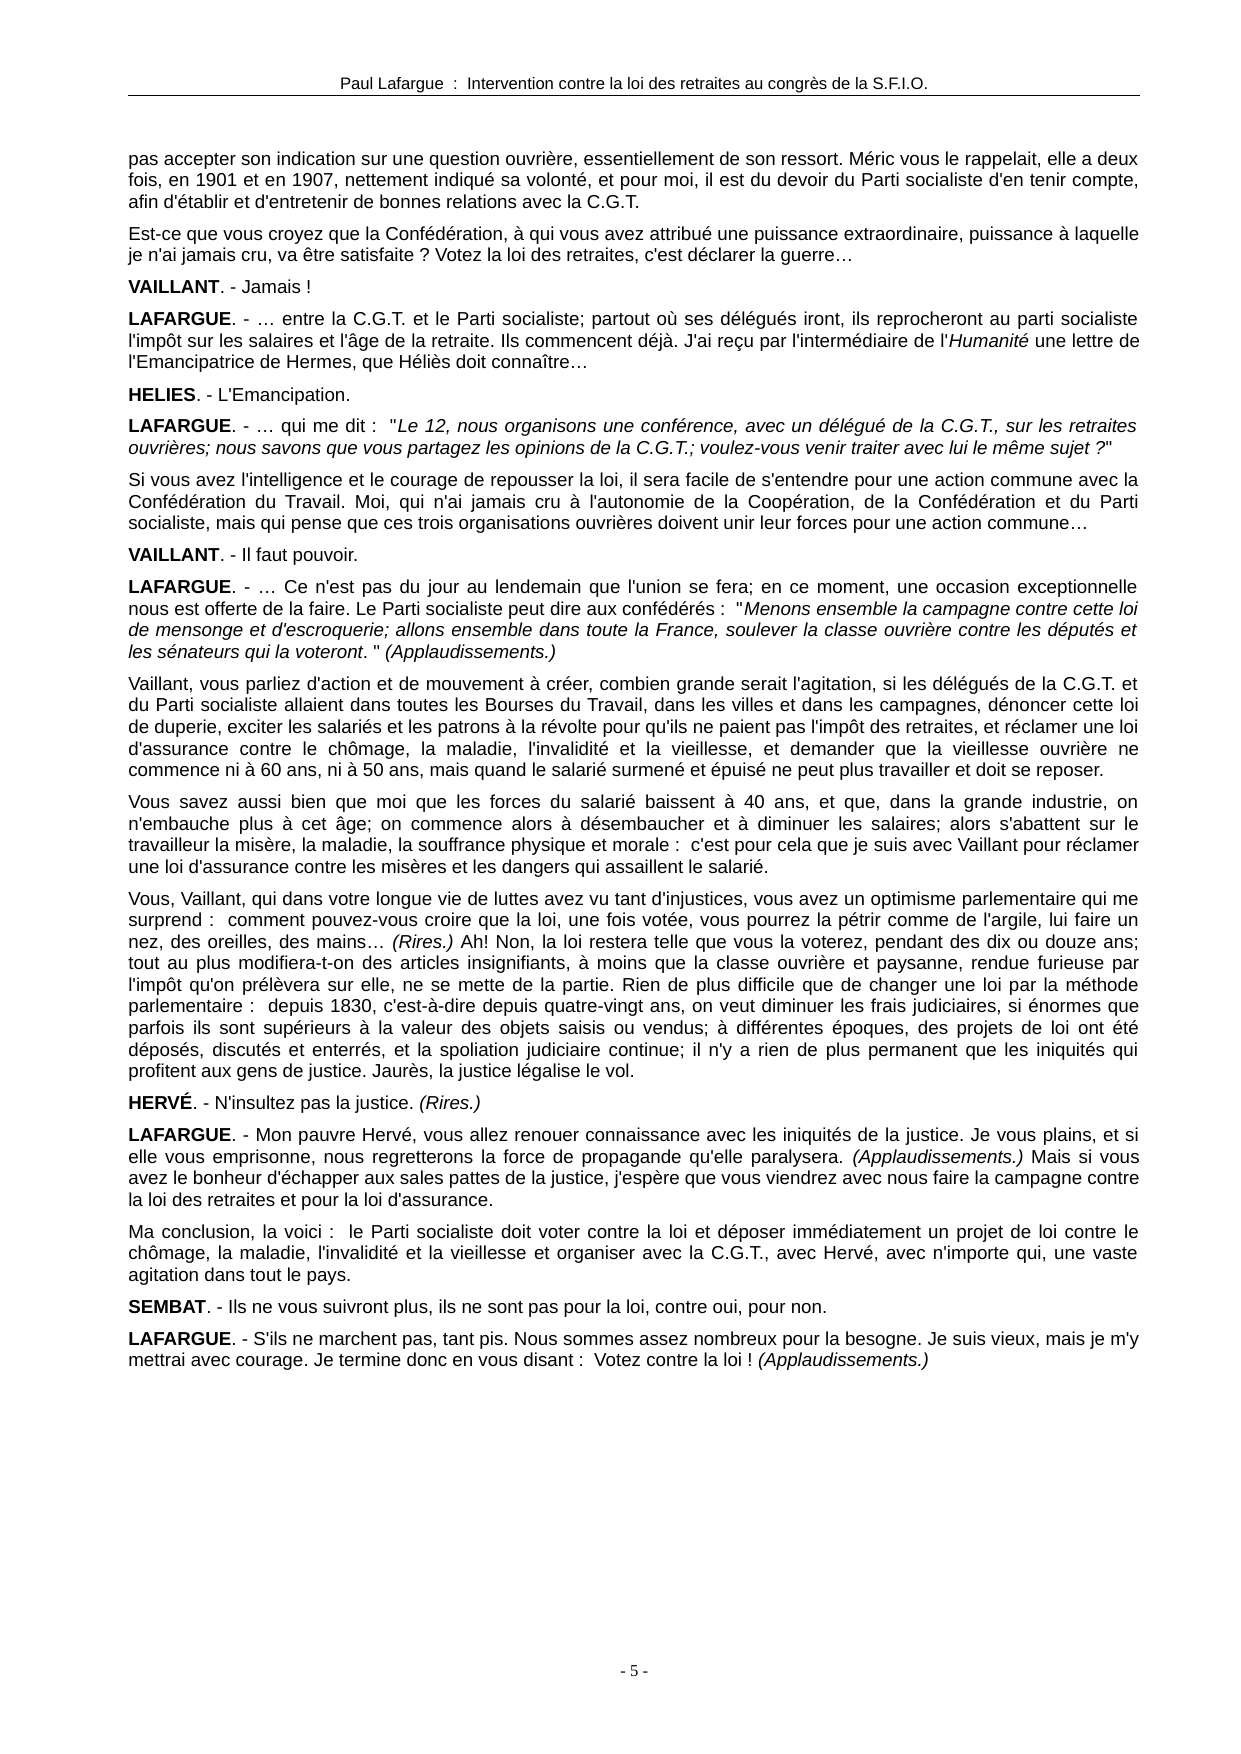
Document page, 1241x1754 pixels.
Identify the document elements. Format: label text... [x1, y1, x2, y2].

text HERVÉ. - N'insultez pas la justice. (Rires.) [128, 1092, 1140, 1113]
text Vaillant, vous parliez d'action et de mouvement à créer, combien grande serait l'agitation, si les délégués de la C.G.T. et du Parti socialiste allaient dans toutes les Bourses du Travail, dans les villes et dans les campagnes, dénoncer cette loi de duperie, exciter les salariés et les patrons à la révolte pour qu'ils ne paient pas l'impôt des retraites, et réclamer une loi d'assurance contre le chômage, la maladie, l'invalidité et la vieillesse, et demander que la vieillesse ouvrière ne commence ni à 60 ans, ni à 50 ans, mais quand le salarié surmené et épuisé ne peut plus travailler et doit se reposer. [128, 673, 1140, 780]
text LAFARGUE. - … qui me dit : "Le 12, nous organisons une conférence, avec un délégué de la C.G.T., sur les retraites ouvrières; nous savons que vous partagez les opinions de la C.G.T.; voulez-vous venir traiter avec lui le même sujet ?" [128, 415, 1140, 458]
text Est-ce que vous croyez que la Confédération, à qui vous avez attribué une puissance extraordinaire, puissance à laquelle je n'ai jamais cru, va être satisfaite ? Votez la loi des retraites, c'est déclarer la guerre… [128, 223, 1140, 266]
text LAFARGUE. - S'ils ne marchent pas, tant pis. Nous sommes assez nombreux pour la besogne. Je suis vieux, mais je m'y mettrai avec courage. Je termine donc en vous disant : Votez contre la loi ! (Applaudissements.) [128, 1328, 1140, 1371]
text VAILLANT. - Jamais ! [128, 276, 1140, 298]
text pas accepter son indication sur une question ouvrière, essentiellement de son ressort. Méric vous le rappelait, elle a deux fois, en 1901 et en 1907, nettement indiqué sa volonté, et pour moi, il est du devoir du Parti socialiste d'en tenir compte, afin d'établir et d'entretenir de bonnes relations avec la C.G.T. [128, 148, 1140, 212]
text SEMBAT. - Ils ne vous suivront plus, ils ne sont pas pour la loi, contre oui, pour non. [128, 1296, 1140, 1317]
text Ma conclusion, la voici : le Parti socialiste doit voter contre la loi et déposer immédiatement un projet de loi contre le chômage, la maladie, l'invalidité et la vieillesse et organiser avec la C.G.T., avec Hervé, avec n'importe qui, une vaste agitation dans tout le pays. [128, 1221, 1140, 1285]
text HELIES. - L'Emancipation. [128, 383, 1140, 405]
text VAILLANT. - Il faut pouvoir. [128, 544, 1140, 566]
text LAFARGUE. - … entre la C.G.T. et le Parti socialiste; partout où ses délégués iront, ils reprocheront au parti socialiste l'impôt sur les salaires et l'âge de la retraite. Ils commencent déjà. J'ai reçu par l'intermédiaire de l'Humanité une lettre de l'Emancipatrice de Hermes, que Héliès doit connaître… [128, 308, 1140, 373]
text LAFARGUE. - … Ce n'est pas du jour au lendemain que l'union se fera; en ce moment, une occasion exceptionnelle nous est offerte de la faire. Le Parti socialiste peut dire aux confédérés : "Menons ensemble la campagne contre cette loi de mensonge et d'escroquerie; allons ensemble dans toute la France, soulever la classe ouvrière contre les députés et les sénateurs qui la voteront. " (Applaudissements.) [128, 576, 1140, 662]
text Si vous avez l'intelligence et le courage de repousser la loi, il sera facile de s'entendre pour une action commune avec la Confédération du Travail. Moi, qui n'ai jamais cru à l'autonomie de la Coopération, de la Confédération et du Parti socialiste, mais qui pense que ces trois organisations ouvrières doivent unir leur forces pour une action commune… [128, 469, 1140, 533]
text Vous savez aussi bien que moi que les forces du salarié baissent à 40 ans, et que, dans la grande industrie, on n'embauche plus à cet âge; on commence alors à désembaucher et à diminuer les salaires; alors s'abattent sur le travailleur la misère, la maladie, la souffrance physique et morale : c'est pour cela que je suis avec Vaillant pour réclamer une loi d'assurance contre les misères et les dangers qui assaillent le salarié. [128, 791, 1140, 877]
text Vous, Vaillant, qui dans votre longue vie de luttes avez vu tant d'injustices, vous avez un optimisme parlementaire qui me surprend : comment pouvez-vous croire que la loi, une fois votée, vous pourrez la pétrir comme de l'argile, lui faire un nez, des oreilles, des mains… (Rires.) Ah! Non, la loi restera telle que vous la voterez, pendant des dix ou douze ans; tout au plus modifiera-t-on des articles insignifiants, à moins que la classe ouvrière et paysanne, rendue furieuse par l'impôt qu'on prélèvera sur elle, ne se mette de la partie. Rien de plus difficile que de changer une loi par la méthode parlementaire : depuis 1830, c'est-à-dire depuis quatre-vingt ans, on veut diminuer les frais judiciaires, si énormes que parfois ils sont supérieurs à la valeur des objets saisis ou vendus; à différentes époques, des projets de loi ont été déposés, discutés et enterrés, et la spoliation judiciaire continue; il n'y a rien de plus permanent que les iniquités qui profitent aux gens de justice. Jaurès, la justice légalise le vol. [128, 887, 1140, 1082]
text LAFARGUE. - Mon pauvre Hervé, vous allez renouer connaissance avec les iniquités de la justice. Je vous plains, et si elle vous emprisonne, nous regretterons la force de propagande qu'elle paralysera. (Applaudissements.) Mais si vous avez le bonheur d'échapper aux sales pattes de la justice, j'espère que vous viendrez avec nous faire la campagne contre la loi des retraites et pour la loi d'assurance. [128, 1124, 1140, 1210]
